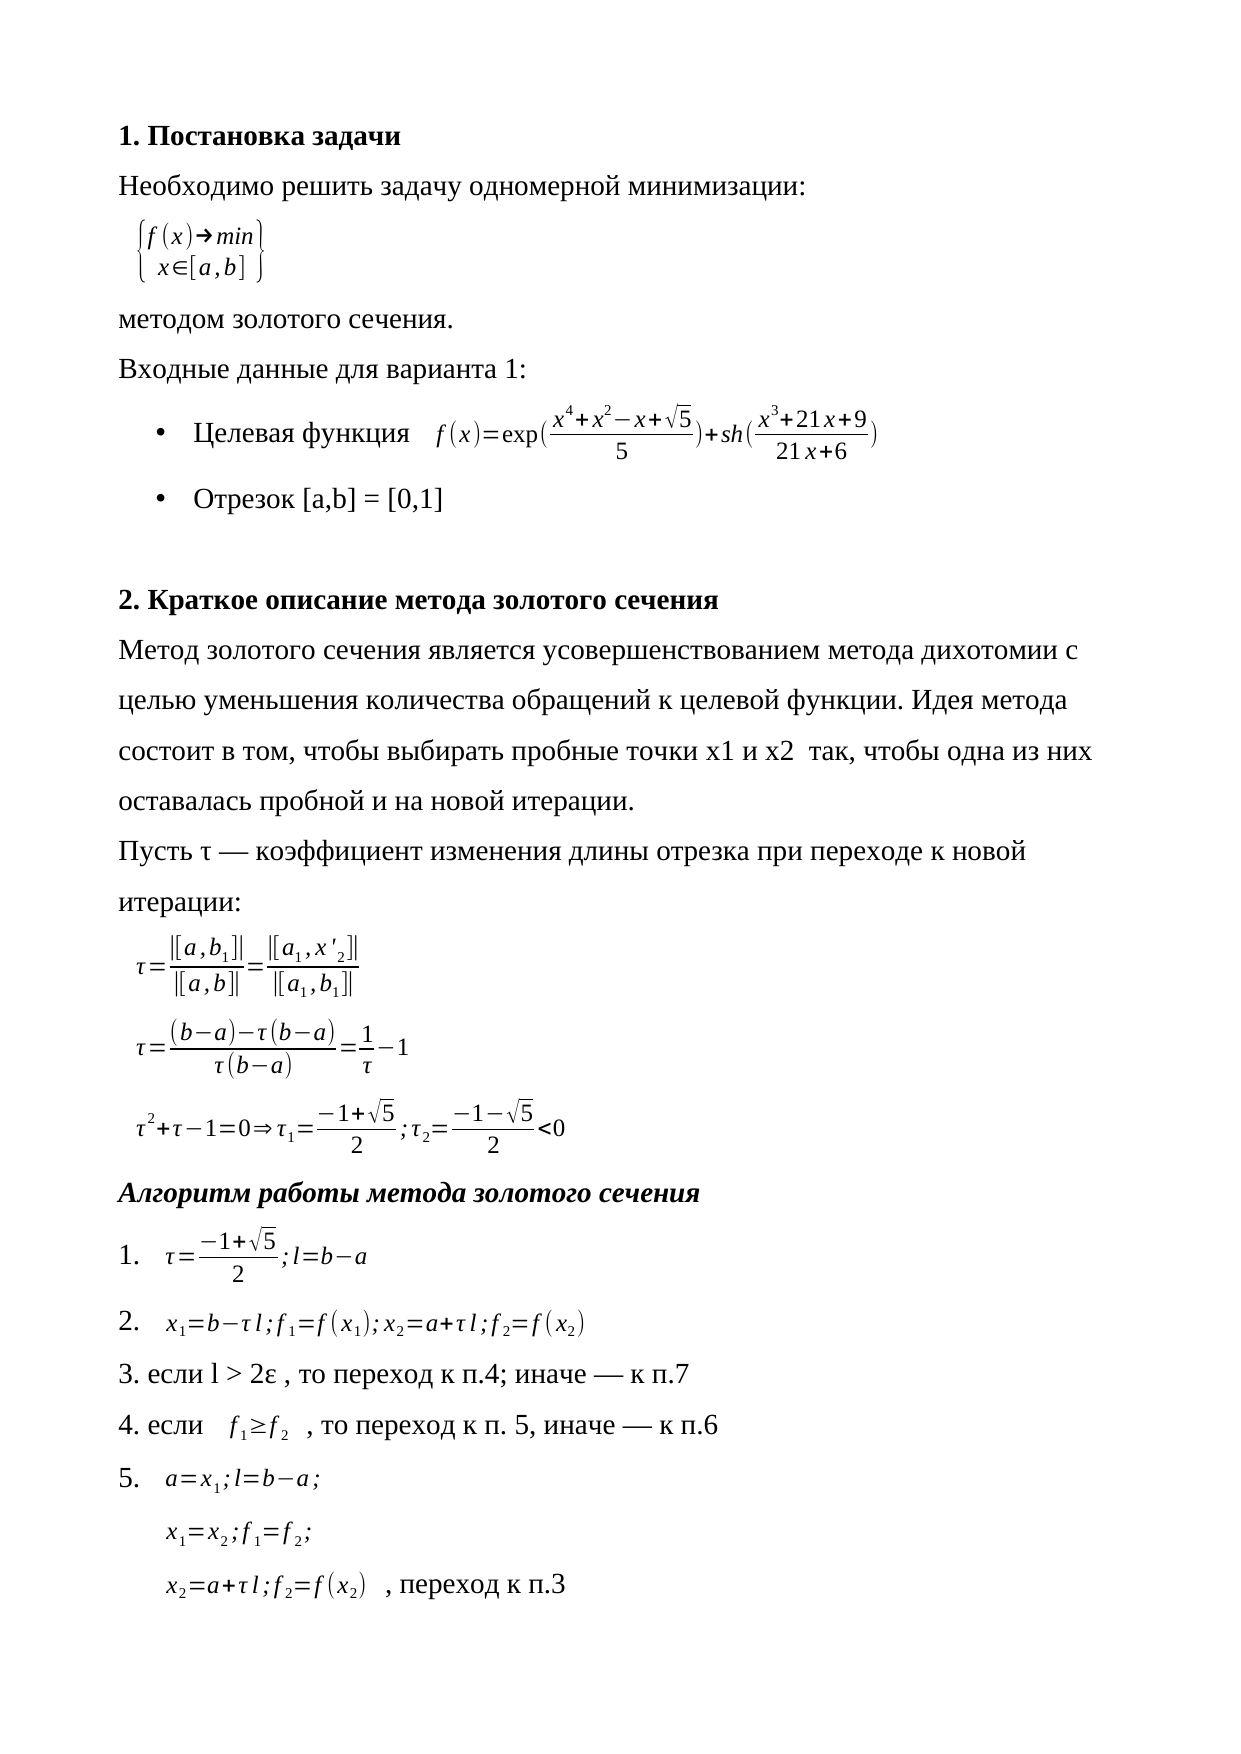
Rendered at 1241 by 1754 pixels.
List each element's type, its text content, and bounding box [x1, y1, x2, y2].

list Целевая функция [156, 402, 1122, 464]
text Метод золотого сечения является усовершенствованием метода дихотомии с целью уменьшения количества обращений к целевой функции. Идея метода состоит в том, чтобы выбирать пробные точки x1 и x2 так, чтобы одна из них оставалась пробной и на новой итерации. [118, 632, 1122, 817]
text Пусть τ — коэффициент изменения длины отрезка при переходе к новой итерации: [118, 833, 1122, 917]
text 4. если , то переход к п. 5, иначе — к п.6 [118, 1407, 1122, 1443]
text 2. [118, 1303, 1122, 1340]
list Отрезок [a,b] = [0,1] [156, 481, 1122, 515]
text Входные данные для варианта 1: [118, 351, 1122, 385]
text Алгоритм работы метода золотого сечения [118, 1175, 1122, 1209]
text 1. [118, 1226, 1122, 1287]
text 2. Краткое описание метода золотого сечения [118, 582, 1122, 615]
text 5. [118, 1460, 1122, 1496]
text 3. если l > 2ε , то переход к п.4; иначе — к п.7 [118, 1357, 1122, 1390]
text , переход к п.3 [118, 1566, 1122, 1603]
text методом золотого сечения. [118, 301, 1122, 335]
text 1. Постановка задачи Необходимо решить задачу одномерной минимизации: [118, 118, 1122, 202]
